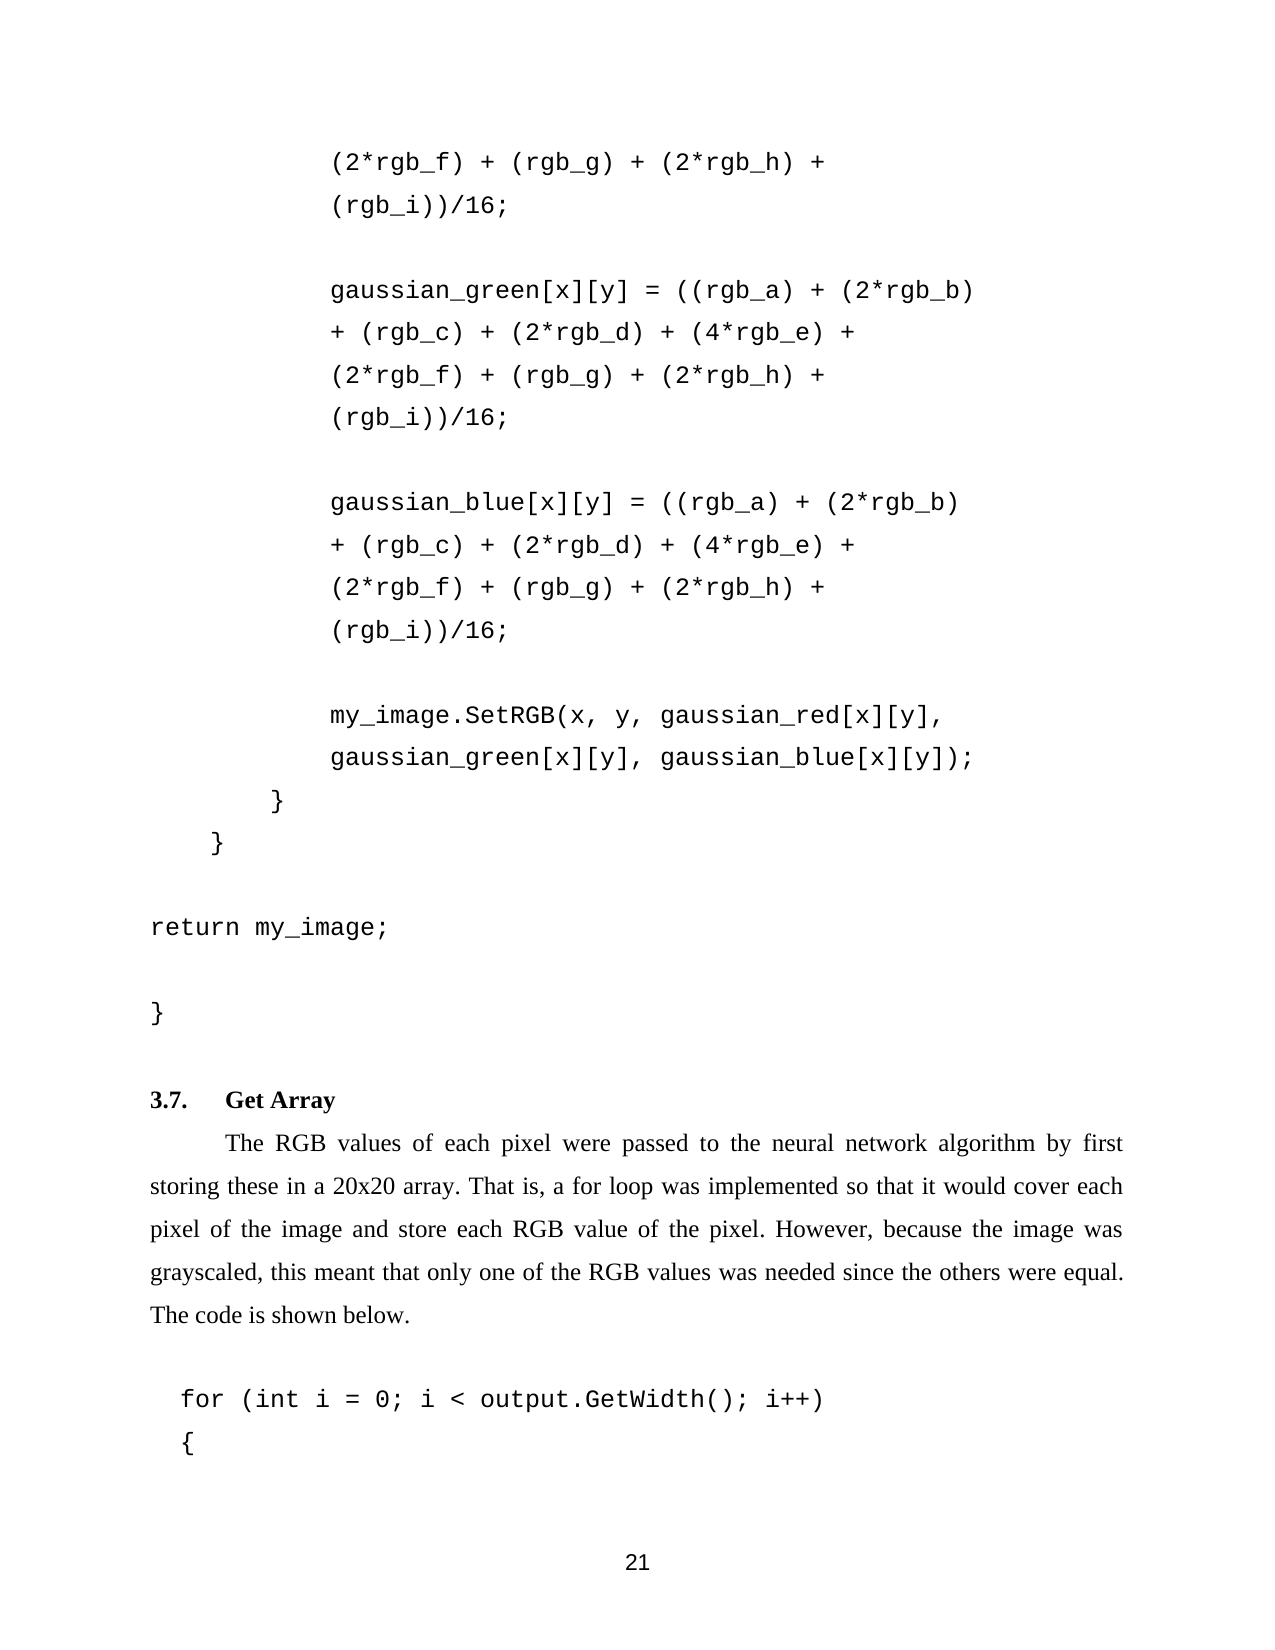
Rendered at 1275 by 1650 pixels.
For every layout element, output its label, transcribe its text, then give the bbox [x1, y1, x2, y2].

text for (int i = 0; i < output.GetWidth(); i++) [150, 1387, 1125, 1415]
text (2*rgb_f) + (rgb_g) + (2*rgb_h) + [150, 150, 1125, 178]
text gaussian_green[x][y] = ((rgb_a) + (2*rgb_b) [150, 277, 1125, 306]
text my_image.SetRGB(x, y, gaussian_red[x][y], [150, 702, 1125, 731]
list Get Array [187, 1085, 1125, 1114]
text { [150, 1429, 1125, 1458]
text (2*rgb_f) + (rgb_g) + (2*rgb_h) + [150, 575, 1125, 603]
text + (rgb_c) + (2*rgb_d) + (4*rgb_e) + [150, 532, 1125, 561]
text (rgb_i))/16; [150, 405, 1125, 433]
text (2*rgb_f) + (rgb_g) + (2*rgb_h) + [150, 362, 1125, 391]
text gaussian_blue[x][y] = ((rgb_a) + (2*rgb_b) [150, 490, 1125, 518]
text (rgb_i))/16; [150, 192, 1125, 221]
text + (rgb_c) + (2*rgb_d) + (4*rgb_e) + [150, 320, 1125, 348]
text } [150, 787, 1125, 816]
text } [150, 830, 1125, 858]
text return my_image; [150, 915, 1125, 943]
text (rgb_i))/16; [150, 617, 1125, 646]
text The RGB values of each pixel were passed to the neural network algorithm by first storing these in a 20x20 array. That is, a for loop was implemented so that it would cover each pixel of the image and store each RGB value of the pixel. However, because the image was grayscaled, this meant that only one of the RGB values was needed since the others were equal. The code is shown below. [150, 1128, 1125, 1329]
text } [150, 1000, 1125, 1028]
text gaussian_green[x][y], gaussian_blue[x][y]); [150, 745, 1125, 773]
